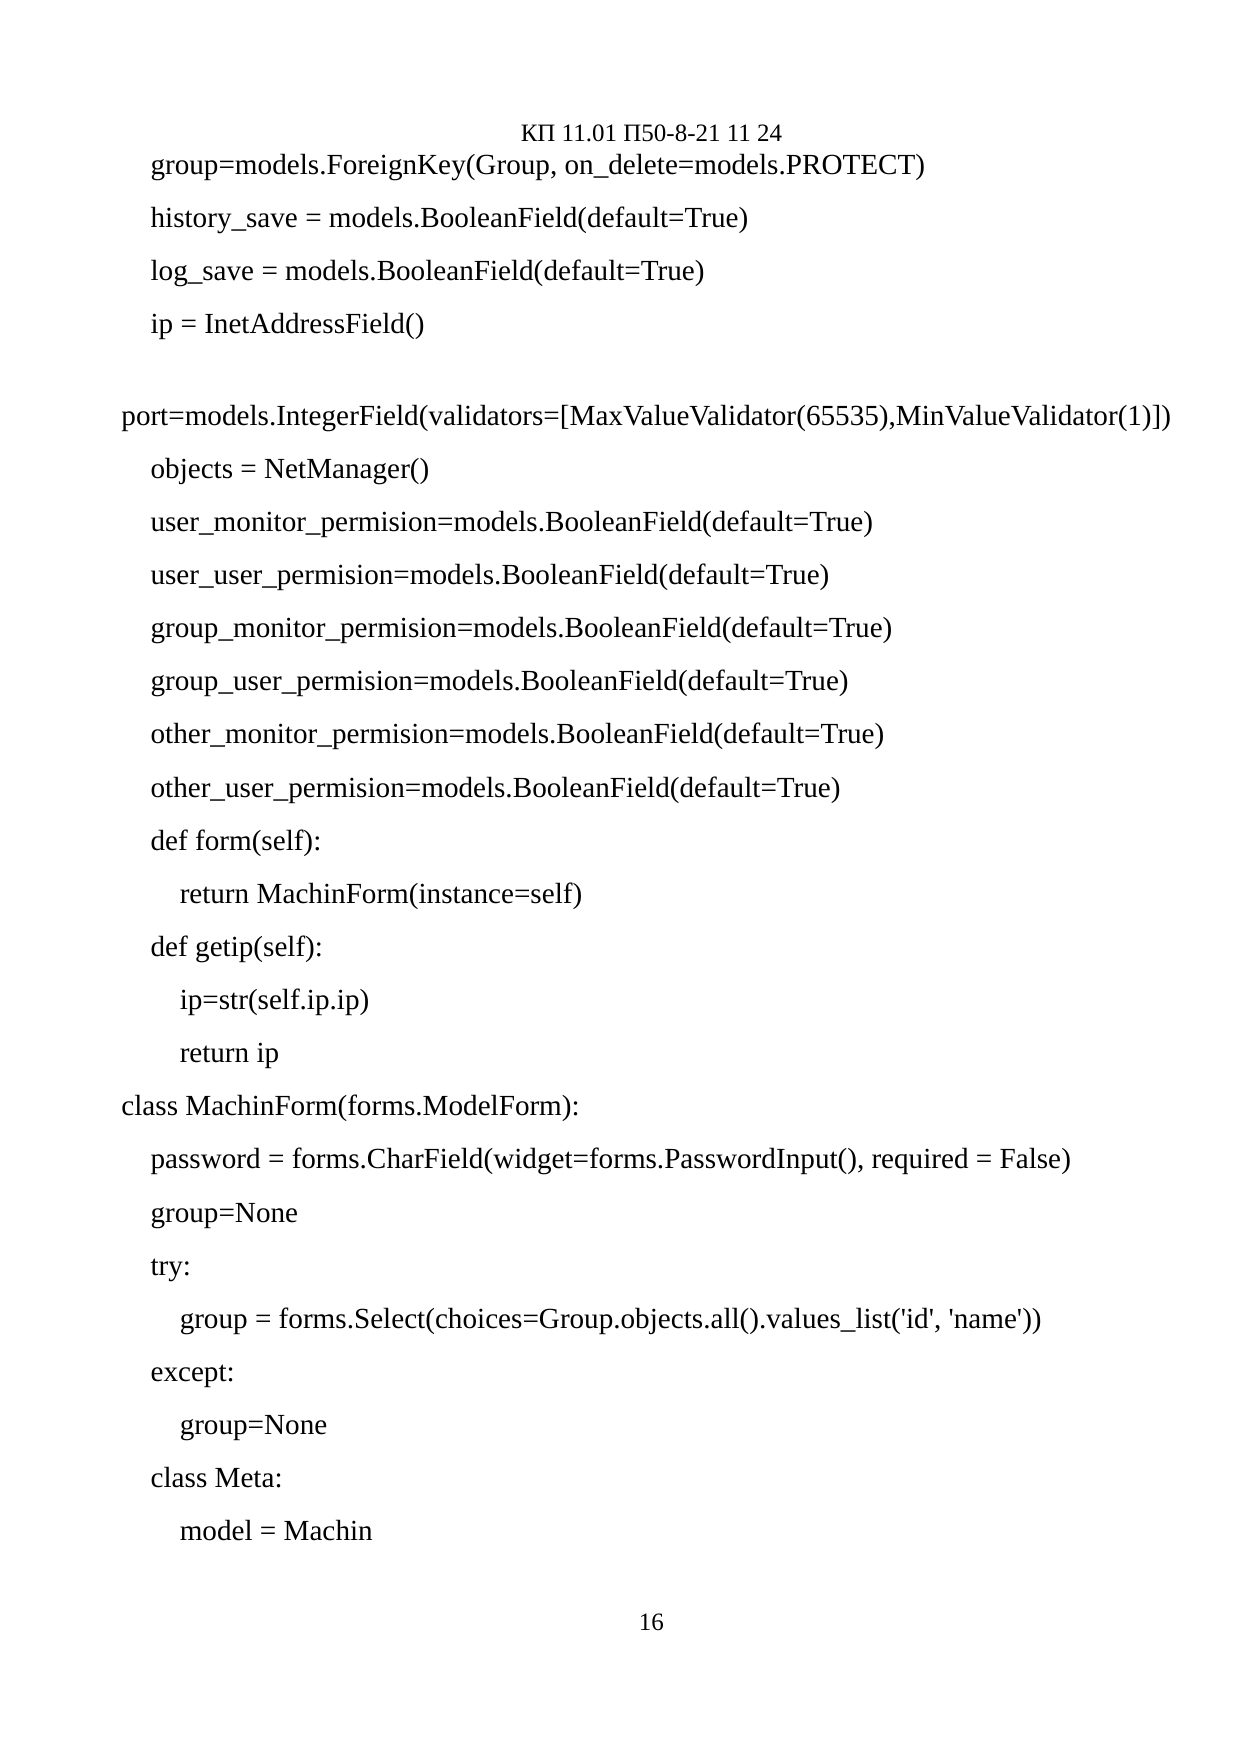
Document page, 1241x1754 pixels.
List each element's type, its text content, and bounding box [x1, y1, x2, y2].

text return ip [121, 1035, 1181, 1069]
text group_monitor_permision=models.BooleanField(default=True) [121, 610, 1181, 644]
text user_monitor_permision=models.BooleanField(default=True) [121, 504, 1181, 538]
text history_save = models.BooleanField(default=True) [121, 200, 1181, 233]
text group=models.ForeignKey(Group, on_delete=models.PROTECT) [121, 147, 1181, 180]
text ip = InetAddressField() [121, 306, 1181, 340]
text group_user_permision=models.BooleanField(default=True) [121, 663, 1181, 697]
text objects = NetManager() [121, 451, 1181, 484]
text user_user_permision=models.BooleanField(default=True) [121, 557, 1181, 591]
text except: [121, 1354, 1181, 1388]
text password = forms.CharField(widget=forms.PasswordInput(), required = False) [121, 1142, 1181, 1175]
text def form(self): [121, 823, 1181, 856]
text try: [121, 1248, 1181, 1281]
text return MachinForm(instance=self) [121, 876, 1181, 909]
text group=None [121, 1195, 1181, 1228]
text group = forms.Select(choices=Group.objects.all().values_list('id', 'name')) [121, 1301, 1181, 1334]
text log_save = models.BooleanField(default=True) [121, 253, 1181, 287]
text port=models.IntegerField(validators=[MaxValueValidator(65535),MinValueValidator(1)]) [121, 359, 1181, 431]
text class MachinForm(forms.ModelForm): [121, 1088, 1181, 1122]
text other_user_permision=models.BooleanField(default=True) [121, 770, 1181, 803]
text other_monitor_permision=models.BooleanField(default=True) [121, 717, 1181, 750]
text ip=str(self.ip.ip) [121, 982, 1181, 1016]
text class Meta: [121, 1460, 1181, 1494]
text group=None [121, 1407, 1181, 1441]
text def getip(self): [121, 929, 1181, 963]
text model = Machin [121, 1513, 1181, 1547]
